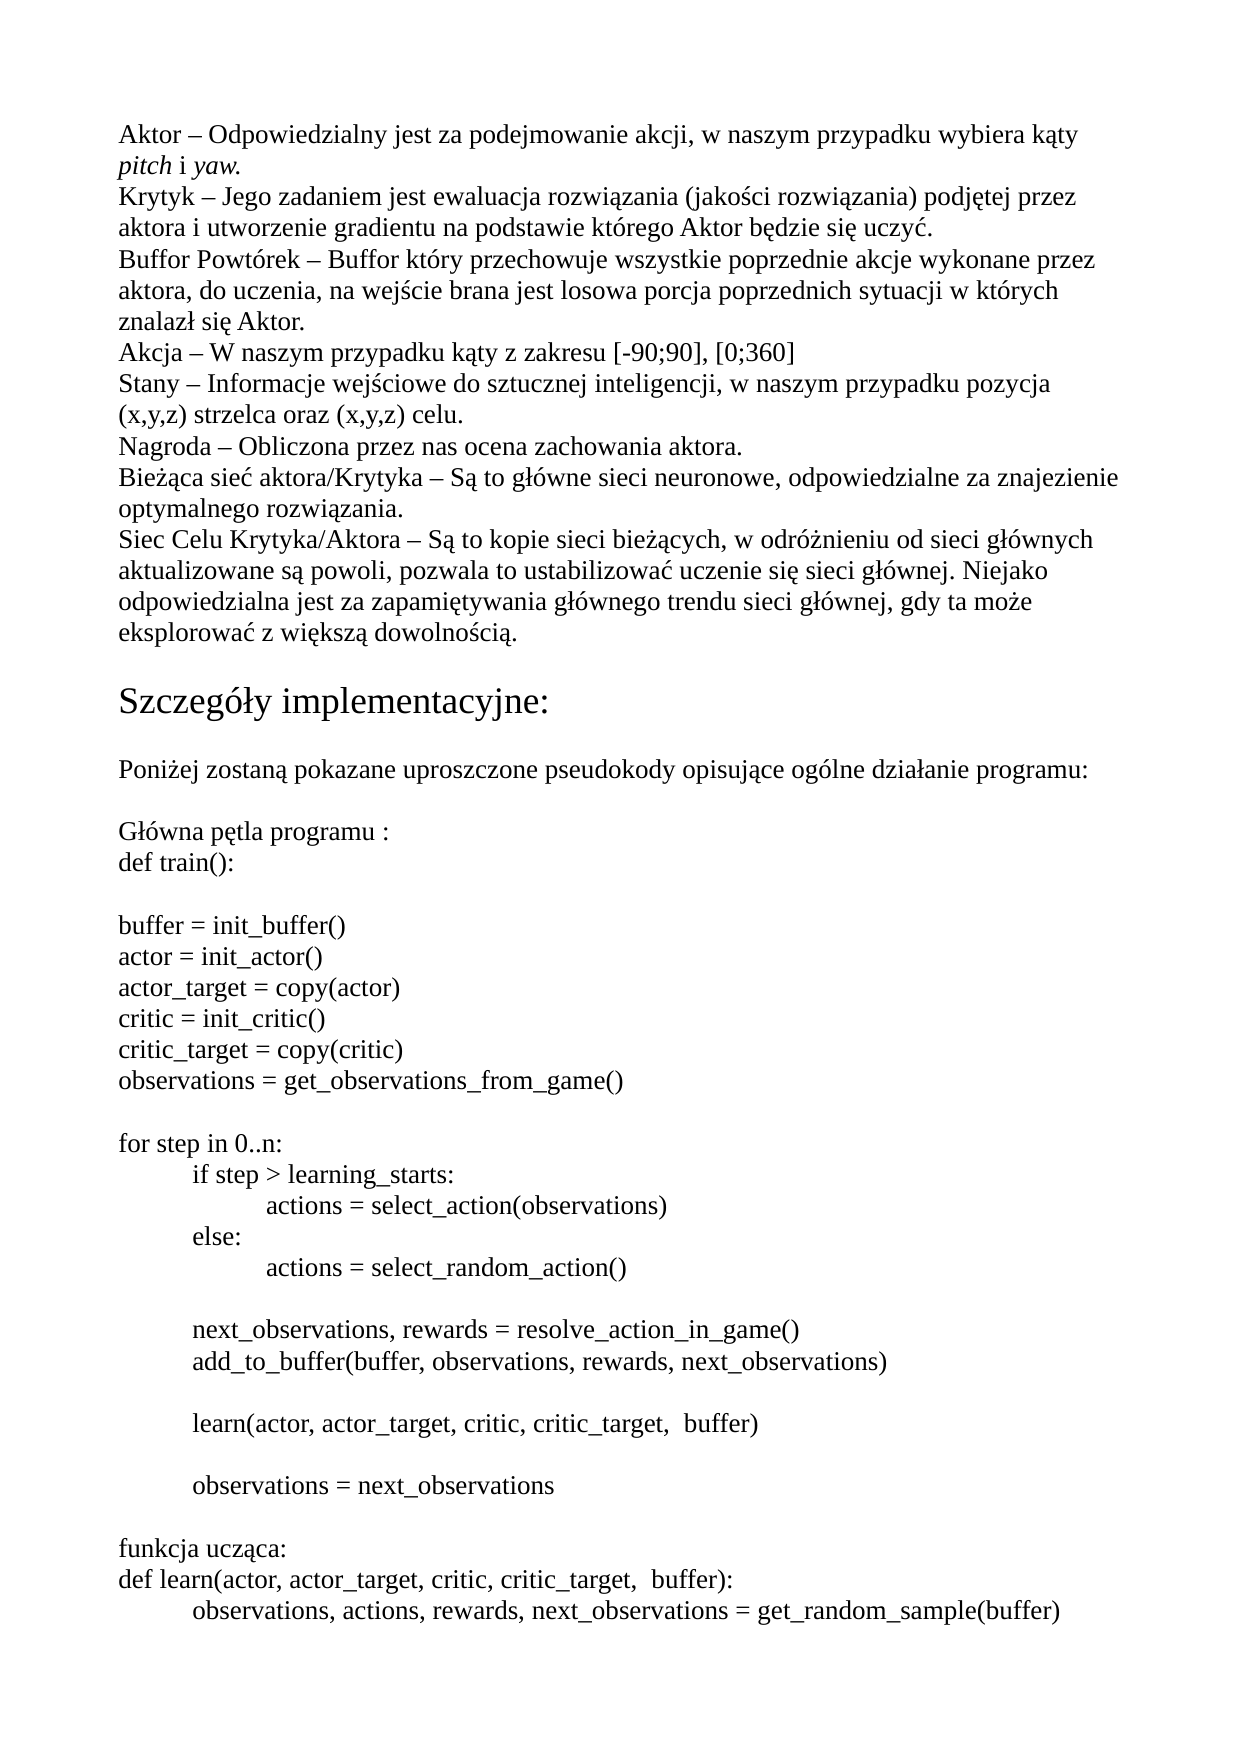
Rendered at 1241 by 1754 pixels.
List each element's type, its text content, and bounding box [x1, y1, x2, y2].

text add_to_buffer(buffer, observations, rewards, next_observations) [118, 1345, 1122, 1376]
text Poniżej zostaną pokazane uproszczone pseudokody opisujące ogólne działanie programu: [118, 753, 1122, 784]
text Krytyk – Jego zadaniem jest ewaluacja rozwiązania (jakości rozwiązania) podjętej przez aktora i utworzenie gradientu na podstawie którego Aktor będzie się uczyć. [118, 180, 1122, 243]
text buffer = init_buffer() [118, 909, 1122, 940]
text critic_target = copy(critic) [118, 1033, 1122, 1064]
text actions = select_action(observations) [118, 1189, 1122, 1220]
text critic = init_critic() [118, 1002, 1122, 1033]
text actor_target = copy(actor) [118, 971, 1122, 1002]
text for step in 0..n: [118, 1127, 1122, 1158]
text Główna pętla programu : [118, 815, 1122, 846]
text Buffor Powtórek – Buffor który przechowuje wszystkie poprzednie akcje wykonane przez aktora, do uczenia, na wejście brana jest losowa porcja poprzednich sytuacji w których znalazł się Aktor. [118, 243, 1122, 336]
text observations = next_observations [118, 1469, 1122, 1501]
text observations = get_observations_from_game() [118, 1064, 1122, 1096]
text actor = init_actor() [118, 940, 1122, 971]
text observations, actions, rewards, next_observations = get_random_sample(buffer) [118, 1594, 1122, 1625]
text Stany – Informacje wejściowe do sztucznej inteligencji, w naszym przypadku pozycja (x,y,z) strzelca oraz (x,y,z) celu. [118, 367, 1122, 429]
text Szczegóły implementacyjne: [118, 679, 1122, 722]
text next_observations, rewards = resolve_action_in_game() [118, 1314, 1122, 1345]
text Bieżąca sieć aktora/Krytyka – Są to główne sieci neuronowe, odpowiedzialne za znajezienie optymalnego rozwiązania. [118, 461, 1122, 523]
text funkcja ucząca: [118, 1532, 1122, 1563]
text def learn(actor, actor_target, critic, critic_target, buffer): [118, 1563, 1122, 1594]
text actions = select_random_action() [118, 1251, 1122, 1282]
text def train(): [118, 846, 1122, 878]
text Akcja – W naszym przypadku kąty z zakresu [-90;90], [0;360] [118, 336, 1122, 367]
text else: [118, 1220, 1122, 1251]
text Aktor – Odpowiedzialny jest za podejmowanie akcji, w naszym przypadku wybiera kąty pitch i yaw. [118, 118, 1122, 180]
text Nagroda – Obliczona przez nas ocena zachowania aktora. [118, 429, 1122, 461]
text Siec Celu Krytyka/Aktora – Są to kopie sieci bieżących, w odróżnieniu od sieci głównych aktualizowane są powoli, pozwala to ustabilizować uczenie się sieci głównej. Niejako odpowiedzialna jest za zapamiętywania głównego trendu sieci głównej, gdy ta może eksplorować z większą dowolnością. [118, 523, 1122, 648]
text learn(actor, actor_target, critic, critic_target, buffer) [118, 1407, 1122, 1438]
text if step > learning_starts: [118, 1158, 1122, 1189]
